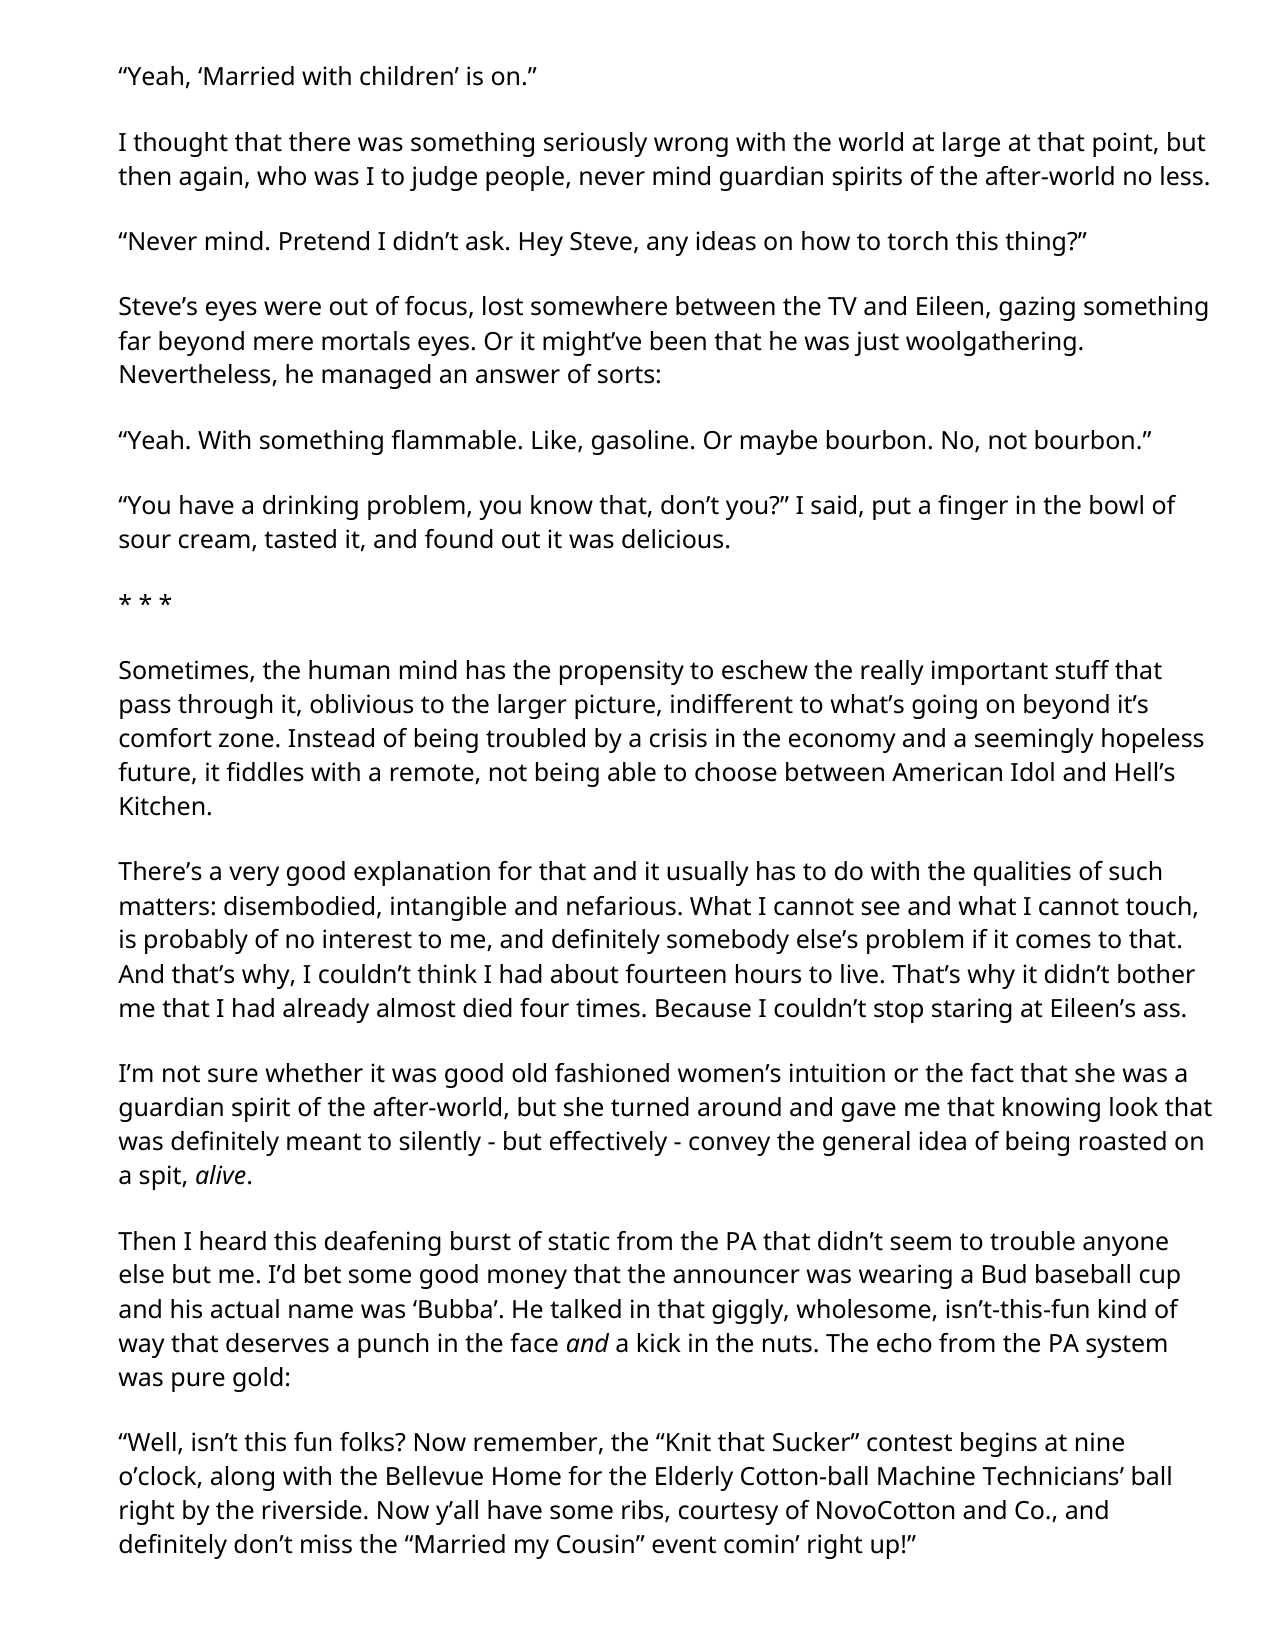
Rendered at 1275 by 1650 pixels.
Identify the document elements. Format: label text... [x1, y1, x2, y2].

text Steve’s eyes were out of focus, lost somewhere between the TV and Eileen, gazing something far beyond mere mortals eyes. Or it might’ve been that he was just woolgathering. Nevertheless, he managed an answer of sorts: [118, 289, 1216, 391]
text Then I heard this deafening burst of static from the PA that didn’t seem to trouble anyone else but me. I’d bet some good money that the announcer was wearing a Bud baseball cup and his actual name was ‘Bubba’. He talked in that giggly, wholesome, isn’t-this-fun kind of way that deserves a punch in the face and a kick in the nuts. The echo from the PA system was pure gold: [118, 1223, 1216, 1393]
text There’s a very good explanation for that and it usually has to do with the qualities of such matters: disembodied, intangible and nefarious. What I cannot see and what I cannot touch, is probably of no interest to me, and definitely somebody else’s problem if it comes to that. And that’s why, I couldn’t think I had about fourteen hours to live. That’s why it didn’t bother me that I had already almost died four times. Because I couldn’t stop staring at Eileen’s ass. [118, 854, 1216, 1024]
text I thought that there was something seriously wrong with the world at large at that point, but then again, who was I to judge people, never mind guardian spirits of the after-world no less. [118, 124, 1216, 192]
text “Yeah, ‘Married with children’ is on.” [118, 59, 1216, 93]
text * * * [118, 587, 1216, 621]
text Sometimes, the human mind has the propensity to eschew the really important stuff that pass through it, oblivious to the larger picture, indifferent to what’s going on beyond it’s comfort zone. Instead of being troubled by a crisis in the economy and a seemingly hopeless future, it fiddles with a remote, not being able to choose between American Idol and Hell’s Kitchen. [118, 652, 1216, 823]
text “Never mind. Pretend I didn’t ask. Hey Steve, any ideas on how to torch this thing?” [118, 224, 1216, 258]
text I’m not sure whether it was good old fashioned women’s intuition or the fact that she was a guardian spirit of the after-world, but she turned around and gave me that knowing look that was definitely meant to silently - but effectively - convey the general idea of being roasted on a spit, alive. [118, 1056, 1216, 1192]
text “Yeah. With something flammable. Like, gasoline. Or maybe bourbon. No, not bourbon.” [118, 422, 1216, 457]
text “Well, isn’t this fun folks? Now remember, the “Knit that Sucker” contest begins at nine o’clock, along with the Bellevue Home for the Elderly Cotton-ball Machine Technicians’ ball right by the riverside. Now y’all have some ribs, courtesy of NovoCotton and Co., and definitely don’t miss the “Married my Cousin” event comin’ right up!” [118, 1425, 1216, 1561]
text “You have a drinking problem, you know that, don’t you?” I said, put a finger in the bowl of sour cream, tasted it, and found out it was delicious. [118, 488, 1216, 556]
